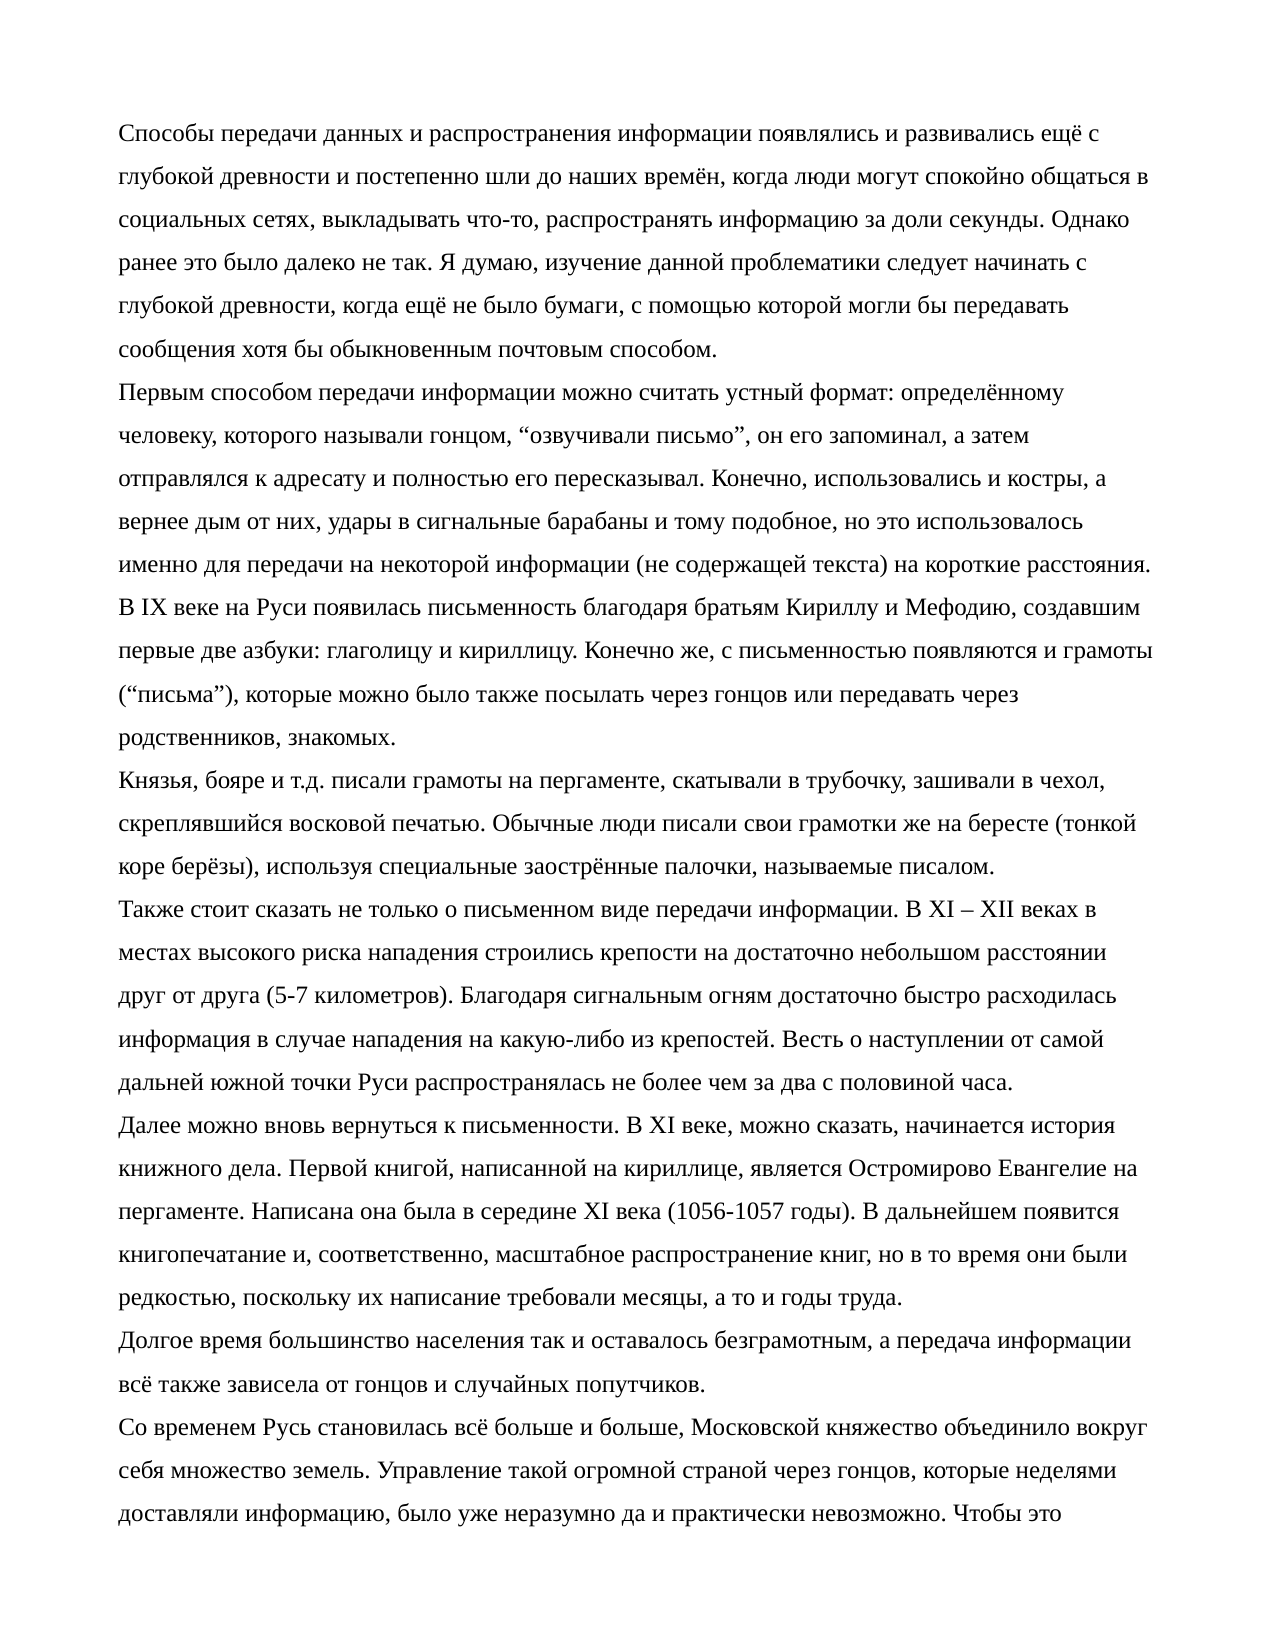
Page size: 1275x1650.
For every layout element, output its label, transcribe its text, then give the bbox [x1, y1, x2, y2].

text Князья, бояре и т.д. писали грамоты на пергаменте, скатывали в трубочку, зашивали в чехол, скреплявшийся восковой печатью. Обычные люди писали свои грамотки же на бересте (тонкой коре берёзы), используя специальные заострённые палочки, называемые писалом. [118, 765, 1157, 880]
text Долгое время большинство населения так и оставалось безграмотным, а передача информации всё также зависела от гонцов и случайных попутчиков. [118, 1326, 1157, 1397]
text Далее можно вновь вернуться к письменности. В XI веке, можно сказать, начинается история книжного дела. Первой книгой, написанной на кириллице, является Остромирово Евангелие на пергаменте. Написана она была в середине XI века (1056-1057 годы). В дальнейшем появится книгопечатание и, соответственно, масштабное распространение книг, но в то время они были редкостью, поскольку их написание требовали месяцы, а то и годы труда. [118, 1110, 1157, 1311]
text В IX веке на Руси появилась письменность благодаря братьям Кириллу и Мефодию, создавшим первые две азбуки: глаголицу и кириллицу. Конечно же, с письменностью появляются и грамоты (“письма”), которые можно было также посылать через гонцов или передавать через родственников, знакомых. [118, 592, 1157, 751]
text Со временем Русь становилась всё больше и больше, Московской княжество объединило вокруг себя множество земель. Управление такой огромной страной через гонцов, которые неделями доставляли информацию, было уже неразумно да и практически невозможно. Чтобы это [118, 1412, 1157, 1527]
text Также стоит сказать не только о письменном виде передачи информации. В XI – XII веках в местах высокого риска нападения строились крепости на достаточно небольшом расстоянии друг от друга (5-7 километров). Благодаря сигнальным огням достаточно быстро расходилась информация в случае нападения на какую-либо из крепостей. Весть о наступлении от самой дальней южной точки Руси распространялась не более чем за два с половиной часа. [118, 894, 1157, 1096]
text Способы передачи данных и распространения информации появлялись и развивались ещё с глубокой древности и постепенно шли до наших времён, когда люди могут спокойно общаться в социальных сетях, выкладывать что-то, распространять информацию за доли секунды. Однако ранее это было далеко не так. Я думаю, изучение данной проблематики следует начинать с глубокой древности, когда ещё не было бумаги, с помощью которой могли бы передавать сообщения хотя бы обыкновенным почтовым способом. [118, 118, 1157, 362]
text Первым способом передачи информации можно считать устный формат: определённому человеку, которого называли гонцом, “озвучивали письмо”, он его запоминал, а затем отправлялся к адресату и полностью его пересказывал. Конечно, использовались и костры, а вернее дым от них, удары в сигнальные барабаны и тому подобное, но это использовалось именно для передачи на некоторой информации (не содержащей текста) на короткие расстояния. [118, 377, 1157, 578]
